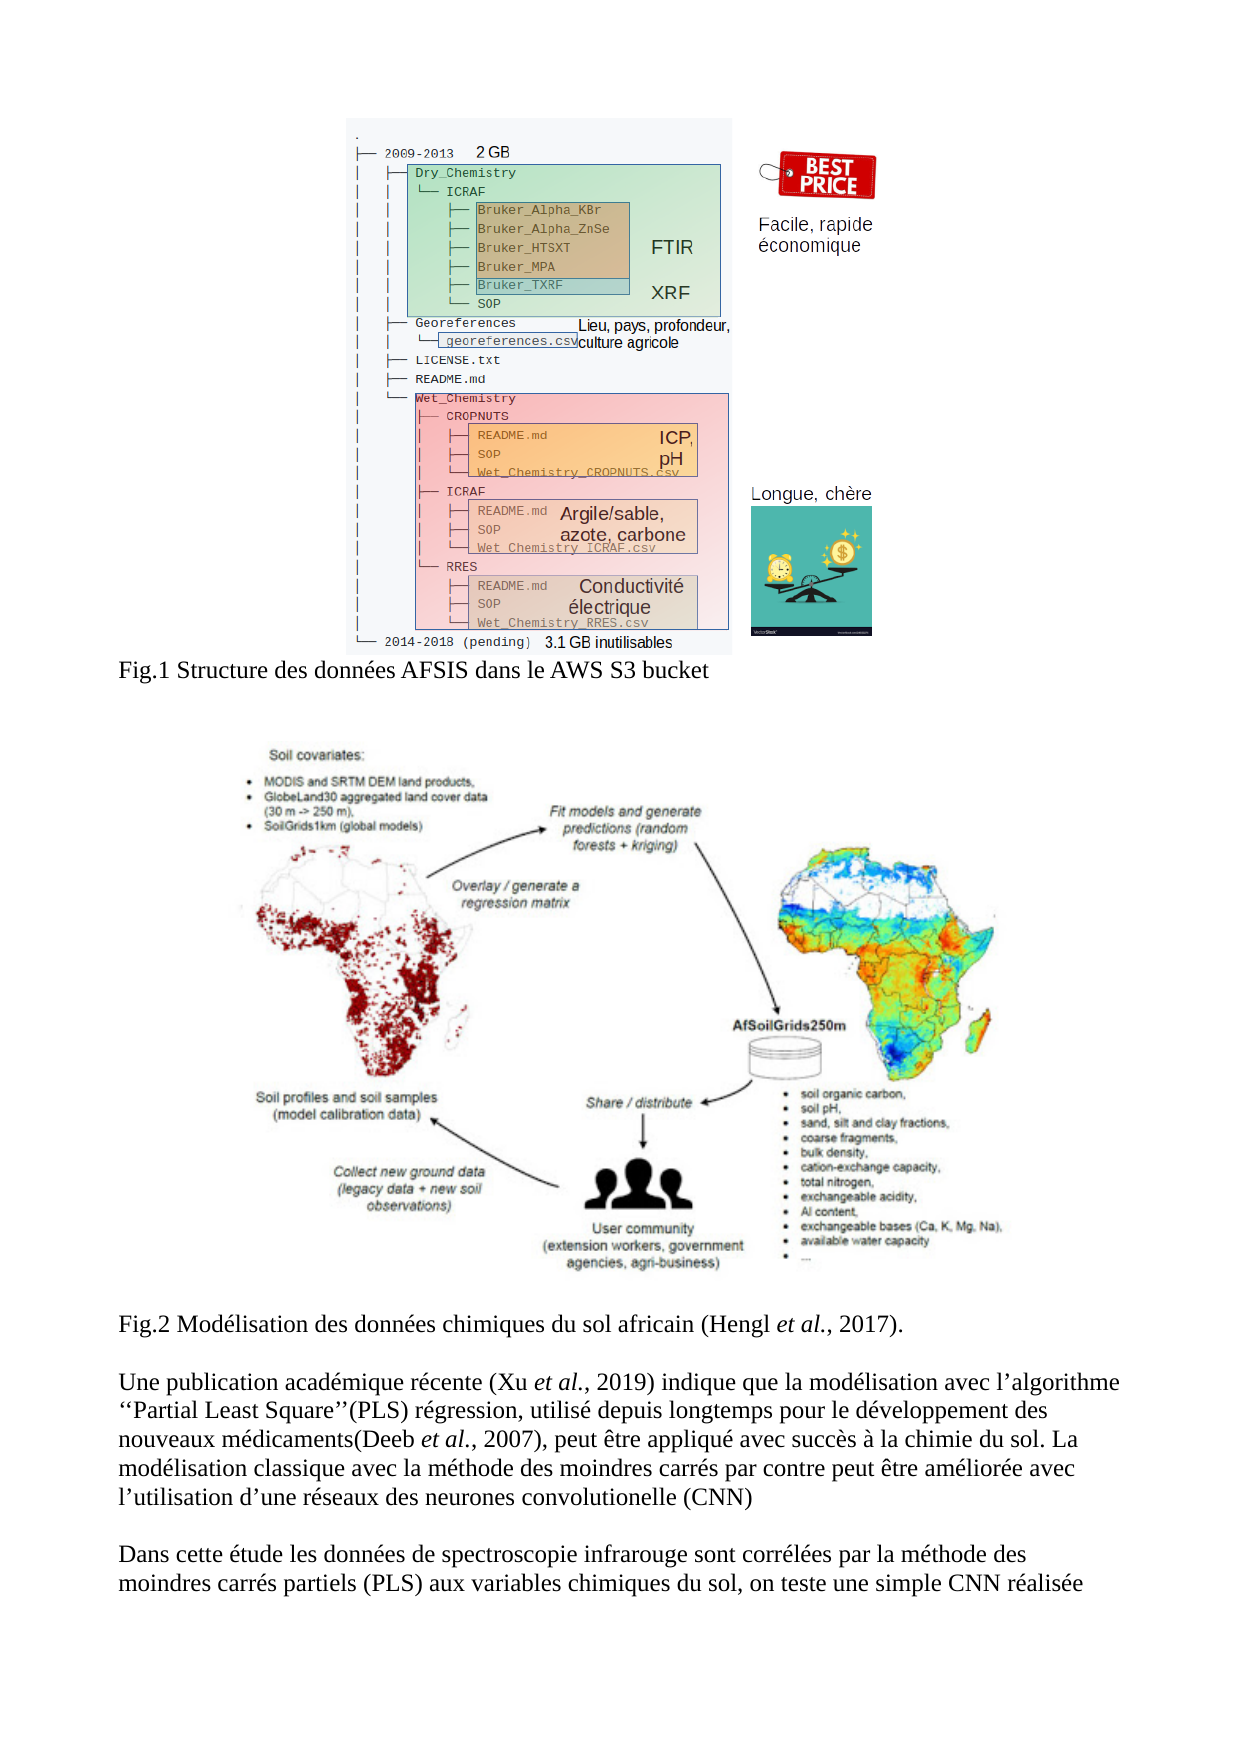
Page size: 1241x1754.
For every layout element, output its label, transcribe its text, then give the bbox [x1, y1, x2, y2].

picture [346, 118, 895, 655]
text Dans cette étude les données de spectroscopie infrarouge sont corrélées par la méthode des moindres carrés partiels (PLS) aux variables chimiques du sol, on teste une simple CNN réalisée [118, 1539, 1122, 1597]
text Fig.2 Modélisation des données chimiques du sol africain (Hengl et al., 2017)⁠. [118, 1309, 1122, 1338]
text Une publication académique récente (Xu et al., 2019)⁠ indique que la modélisation avec l’algorithme ‘‘Partial Least Square’’(PLS) régression, utilisé depuis longtemps pour le développement des nouveaux médicaments(Deeb et al., 2007)⁠, peut être appliqué avec succès à la chimie du sol. La modélisation classique avec la méthode des moindres carrés par contre peut être améliorée avec l’utilisation d’une réseaux des neurones convolutionelle (CNN) [118, 1367, 1122, 1510]
picture [216, 741, 1024, 1281]
text Fig.1 Structure des données AFSIS dans le AWS S3 bucket [118, 118, 1122, 684]
